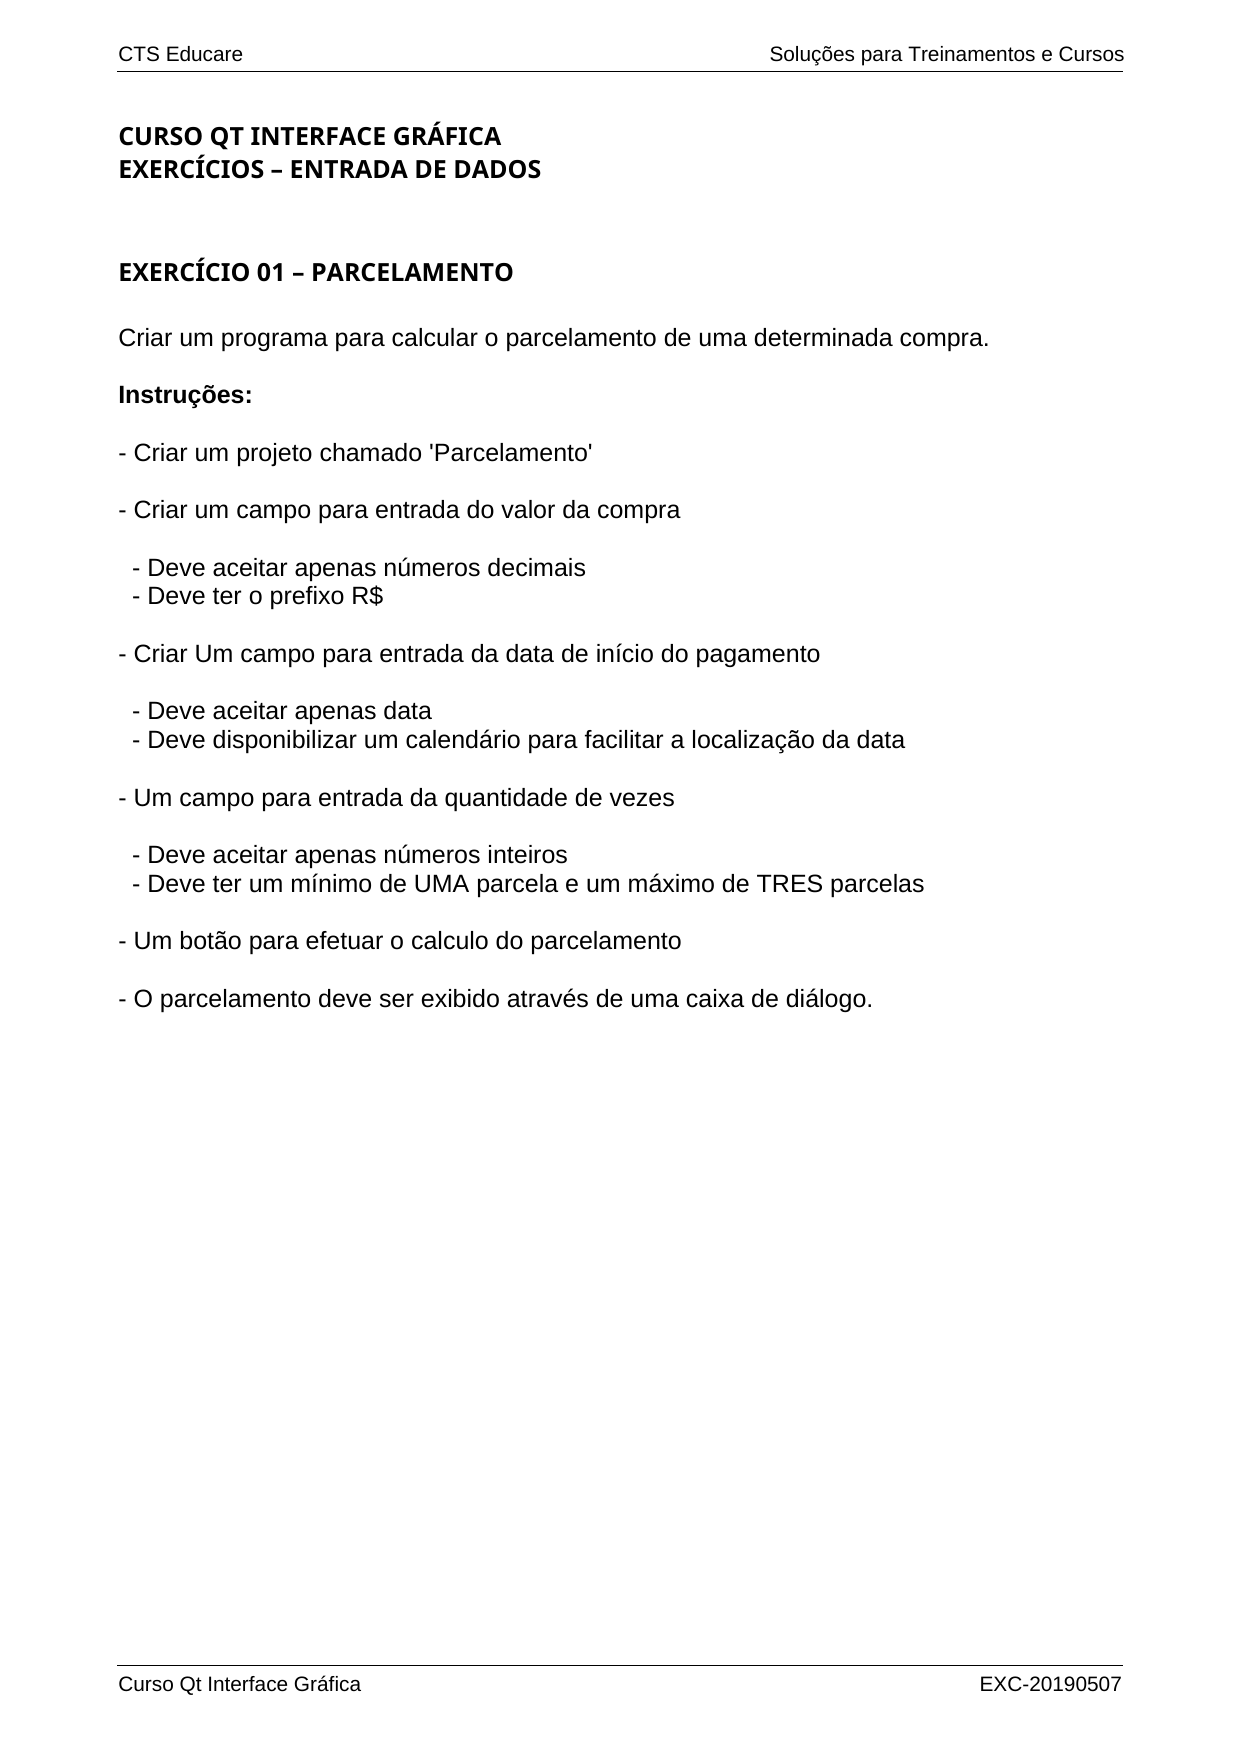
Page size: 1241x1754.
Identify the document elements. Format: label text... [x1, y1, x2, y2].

text - Deve aceitar apenas números inteiros [118, 840, 1122, 869]
text - Deve aceitar apenas data [118, 696, 1122, 725]
text - Criar um campo para entrada do valor da compra [118, 495, 1122, 524]
text Criar um programa para calcular o parcelamento de uma determinada compra. [118, 322, 1122, 351]
text - Deve ter um mínimo de UMA parcela e um máximo de TRES parcelas [118, 869, 1122, 897]
text EXERCÍCIO 01 – PARCELAMENTO [118, 254, 1122, 288]
text - Deve disponibilizar um calendário para facilitar a localização da data [118, 725, 1122, 754]
text Instruções: [118, 380, 1122, 409]
text - Um botão para efetuar o calculo do parcelamento [118, 926, 1122, 955]
text - Criar um projeto chamado 'Parcelamento' [118, 437, 1122, 466]
text - Deve aceitar apenas números decimais [118, 552, 1122, 581]
text CURSO QT INTERFACE GRÁFICA [118, 118, 1122, 152]
text - O parcelamento deve ser exibido através de uma caixa de diálogo. [118, 984, 1122, 1012]
text EXERCÍCIOS – ENTRADA DE DADOS [118, 152, 1122, 186]
text - Criar Um campo para entrada da data de início do pagamento [118, 639, 1122, 667]
text - Deve ter o prefixo R$ [118, 581, 1122, 610]
text - Um campo para entrada da quantidade de vezes [118, 782, 1122, 811]
